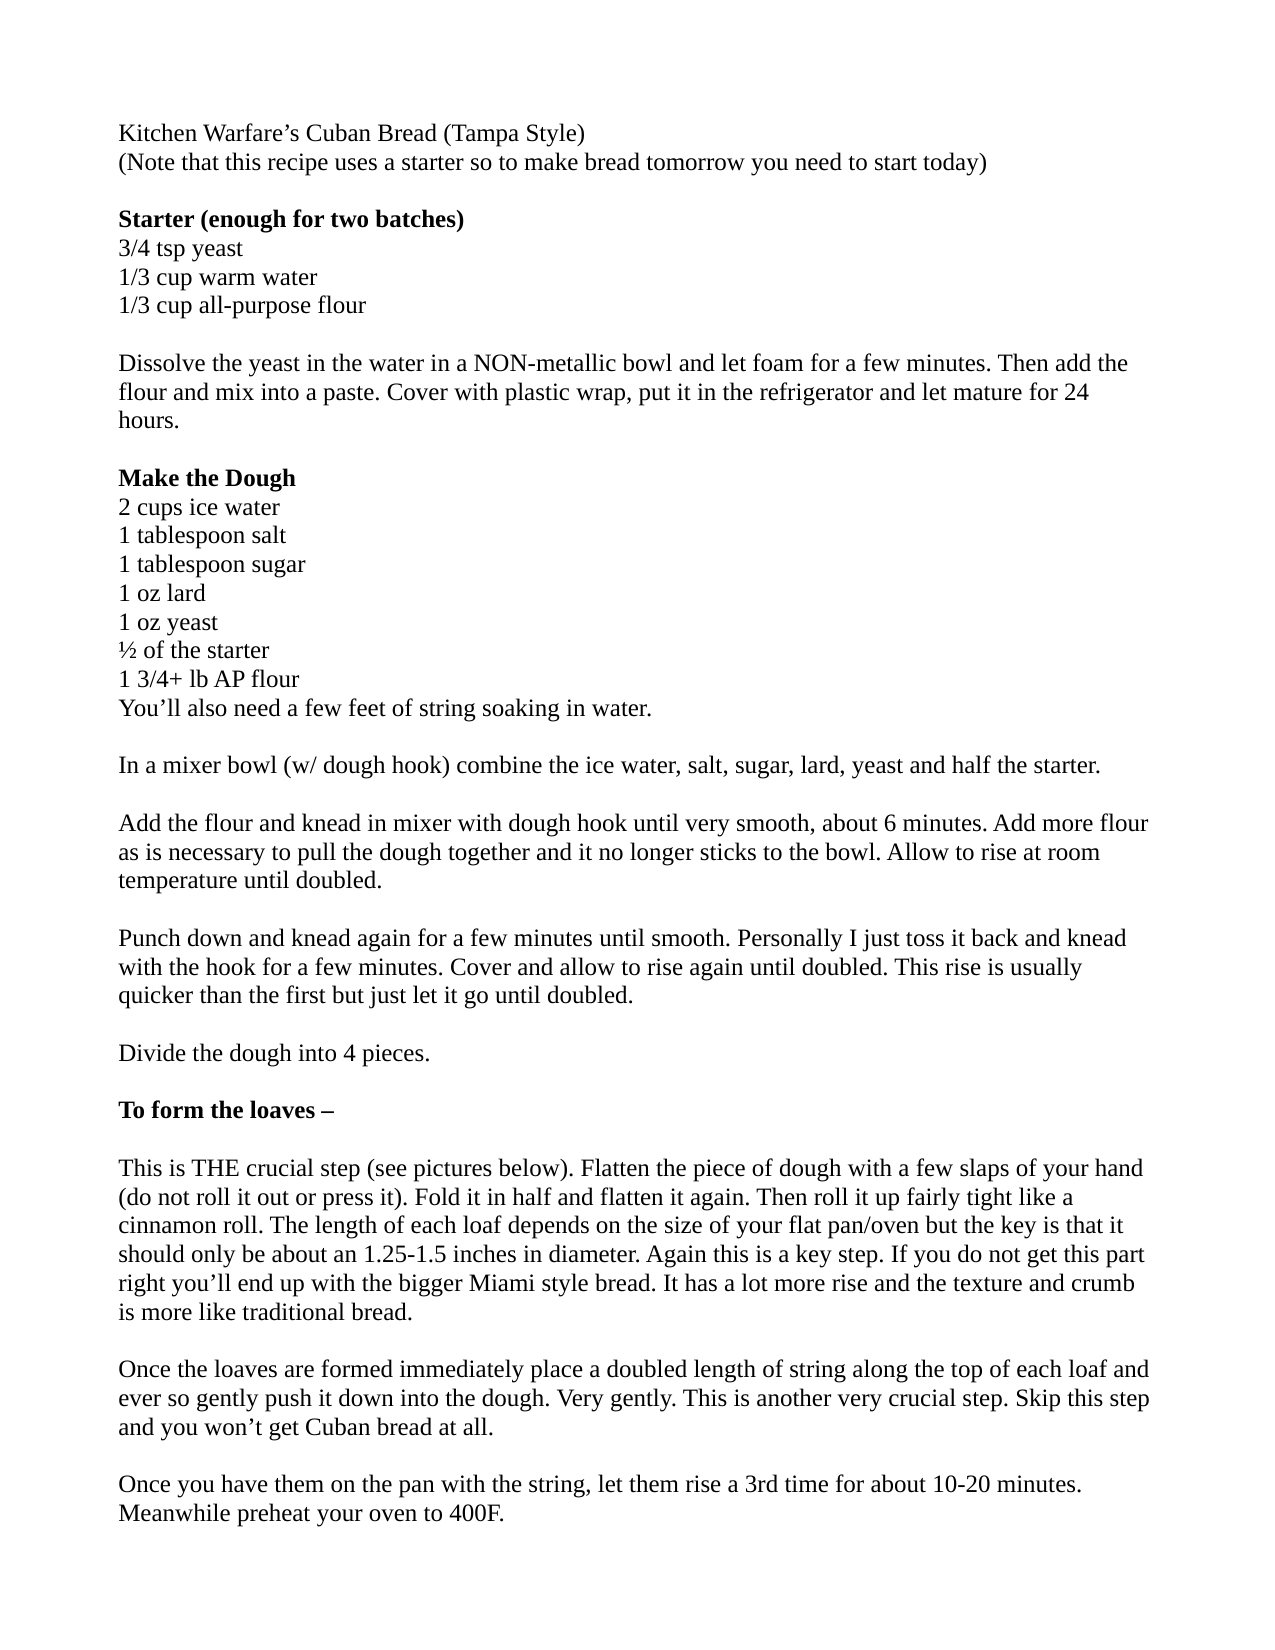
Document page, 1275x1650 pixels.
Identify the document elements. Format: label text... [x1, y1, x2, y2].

text 1/3 cup all-purpose flour [118, 291, 1157, 319]
text This is THE crucial step (see pictures below). Flatten the piece of dough with a few slaps of your hand (do not roll it out or press it). Fold it in half and flatten it again. Then roll it up fairly tight like a cinnamon roll. The length of each loaf depends on the size of your flat pan/oven but the key is that it should only be about an 1.25-1.5 inches in diameter. Again this is a key step. If you do not get this part right you’ll end up with the bigger Miami style bread. It has a lot more rise and the texture and crumb is more like traditional bread. [118, 1153, 1157, 1326]
text Starter (enough for two batches) [118, 204, 1157, 233]
text Once the loaves are formed immediately place a doubled length of string along the top of each loaf and ever so gently push it down into the dough. Very gently. This is another very crucial step. Skip this step and you won’t get Cuban bread at all. [118, 1354, 1157, 1441]
text Once you have them on the pan with the string, let them rise a 3rd time for about 10-20 minutes. Meanwhile preheat your oven to 400F. [118, 1469, 1157, 1527]
text Divide the dough into 4 pieces. [118, 1038, 1157, 1067]
text 1 3/4+ lb AP flour [118, 664, 1157, 693]
text 1 oz yeast [118, 607, 1157, 636]
text 1 oz lard [118, 578, 1157, 607]
text You’ll also need a few feet of string soaking in water. [118, 693, 1157, 722]
text Punch down and knead again for a few minutes until smooth. Personally I just toss it back and knead with the hook for a few minutes. Cover and allow to rise again until doubled. This rise is usually quicker than the first but just let it go until doubled. [118, 923, 1157, 1009]
text To form the loaves – [118, 1096, 1157, 1124]
text Add the flour and knead in mixer with dough hook until very smooth, about 6 minutes. Add more flour as is necessary to pull the dough together and it no longer sticks to the bowl. Allow to rise at room temperature until doubled. [118, 808, 1157, 894]
text Kitchen Warfare’s Cuban Bread (Tampa Style) [118, 118, 1157, 147]
text 1 tablespoon sugar [118, 549, 1157, 578]
text ½ of the starter [118, 636, 1157, 664]
text Dissolve the yeast in the water in a NON-metallic bowl and let foam for a few minutes. Then add the flour and mix into a paste. Cover with plastic wrap, put it in the refrigerator and let mature for 24 hours. [118, 348, 1157, 434]
text 1 tablespoon salt [118, 521, 1157, 549]
text (Note that this recipe uses a starter so to make bread tomorrow you need to start today) [118, 147, 1157, 176]
text In a mixer bowl (w/ dough hook) combine the ice water, salt, sugar, lard, yeast and half the starter. [118, 751, 1157, 779]
text 1/3 cup warm water [118, 262, 1157, 291]
text Make the Dough [118, 463, 1157, 492]
text 3/4 tsp yeast [118, 233, 1157, 262]
text 2 cups ice water [118, 492, 1157, 521]
